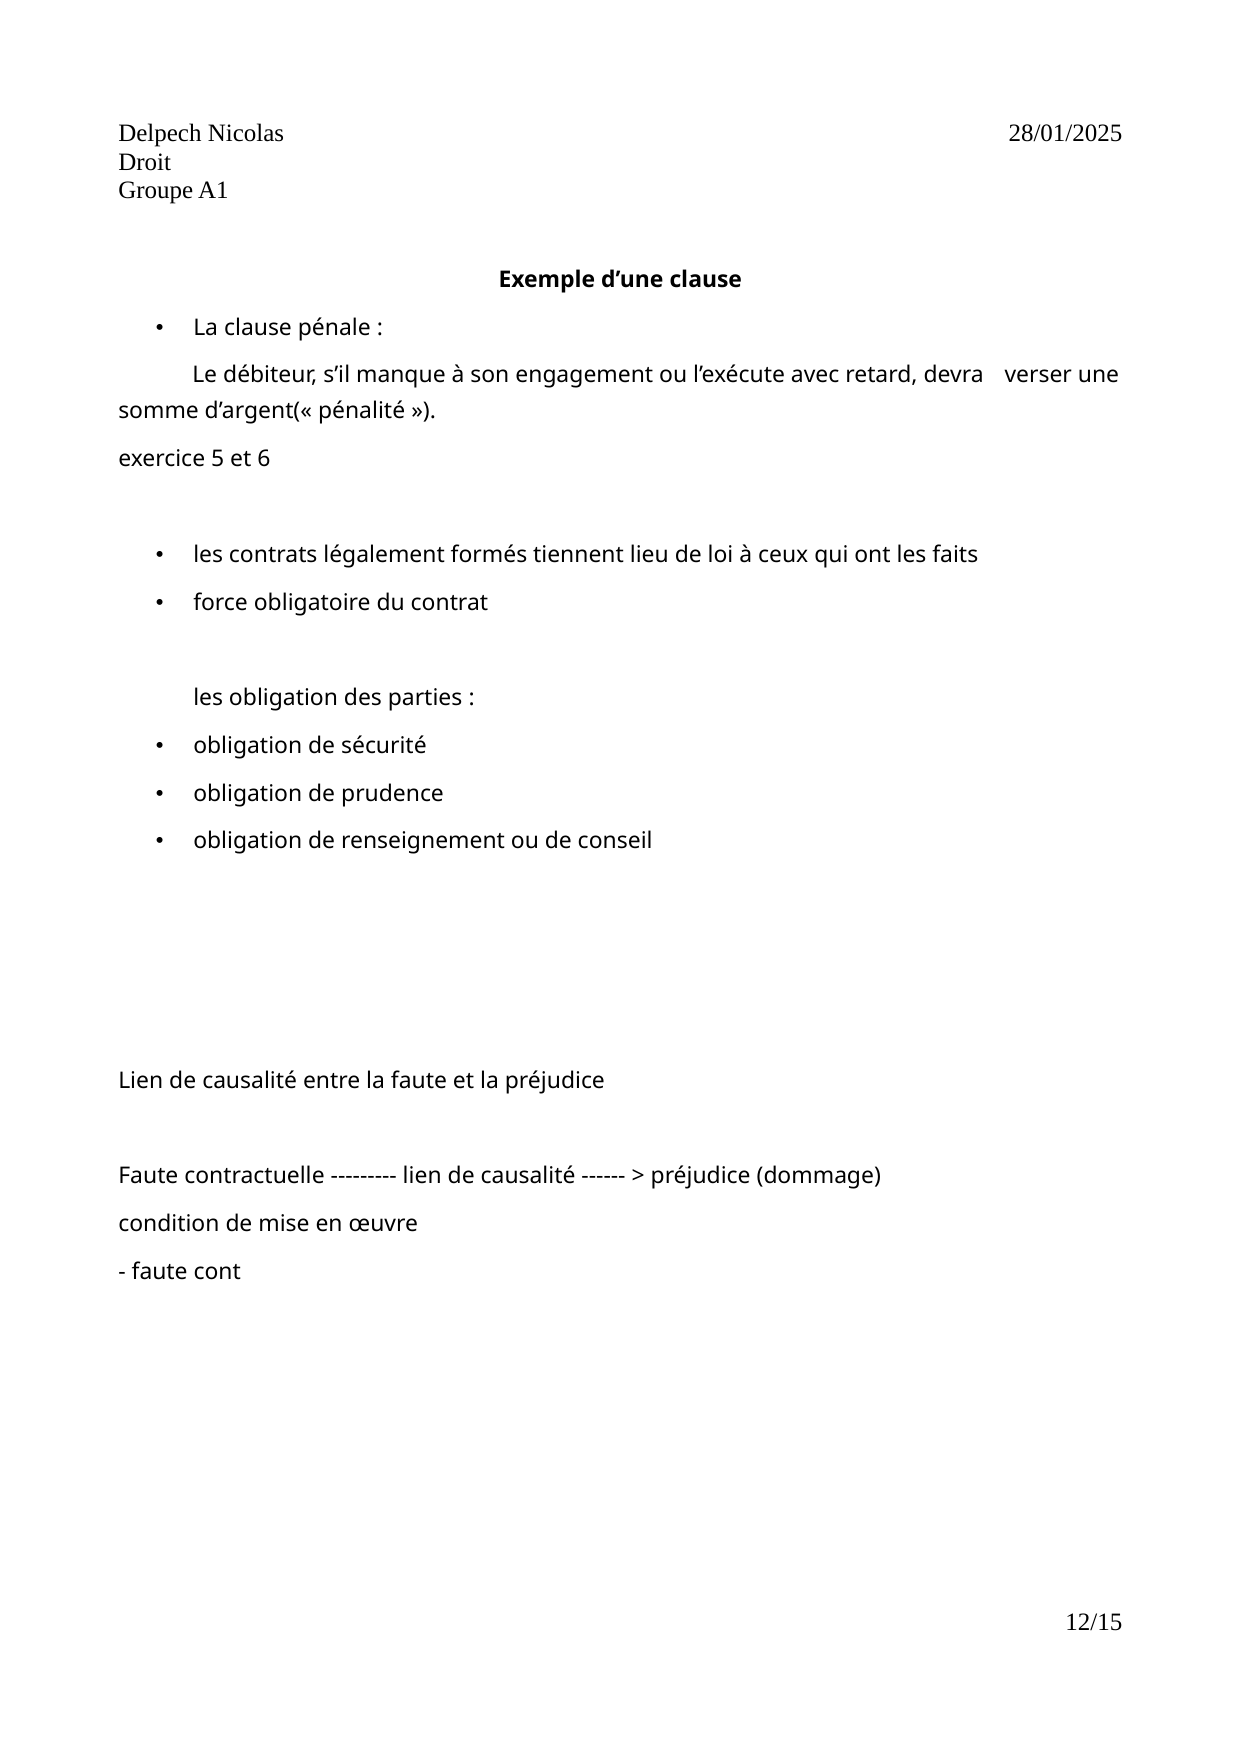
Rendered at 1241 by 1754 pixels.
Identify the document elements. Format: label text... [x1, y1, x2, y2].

text Exemple d’une clause [118, 263, 1122, 294]
list obligation de sécurité [156, 729, 1122, 760]
text condition de mise en œuvre [118, 1207, 1122, 1238]
text Le débiteur, s’il manque à son engagement ou l’exécute avec retard, devra verser une somme d’argent(« pénalité »). [118, 358, 1122, 425]
list obligation de renseignement ou de conseil [156, 824, 1122, 856]
text exercice 5 et 6 [118, 442, 1122, 473]
list La clause pénale : [156, 310, 1122, 342]
list les contrats légalement formés tiennent lieu de loi à ceux qui ont les faits [156, 538, 1122, 569]
text Lien de causalité entre la faute et la préjudice [118, 1063, 1122, 1095]
text - faute cont [118, 1255, 1122, 1286]
text Faute contractuelle --------- lien de causalité ------ > préjudice (dommage) [118, 1159, 1122, 1190]
list obligation de prudence [156, 777, 1122, 808]
list les obligation des parties : [156, 681, 1122, 712]
list force obligatoire du contrat [156, 585, 1122, 617]
